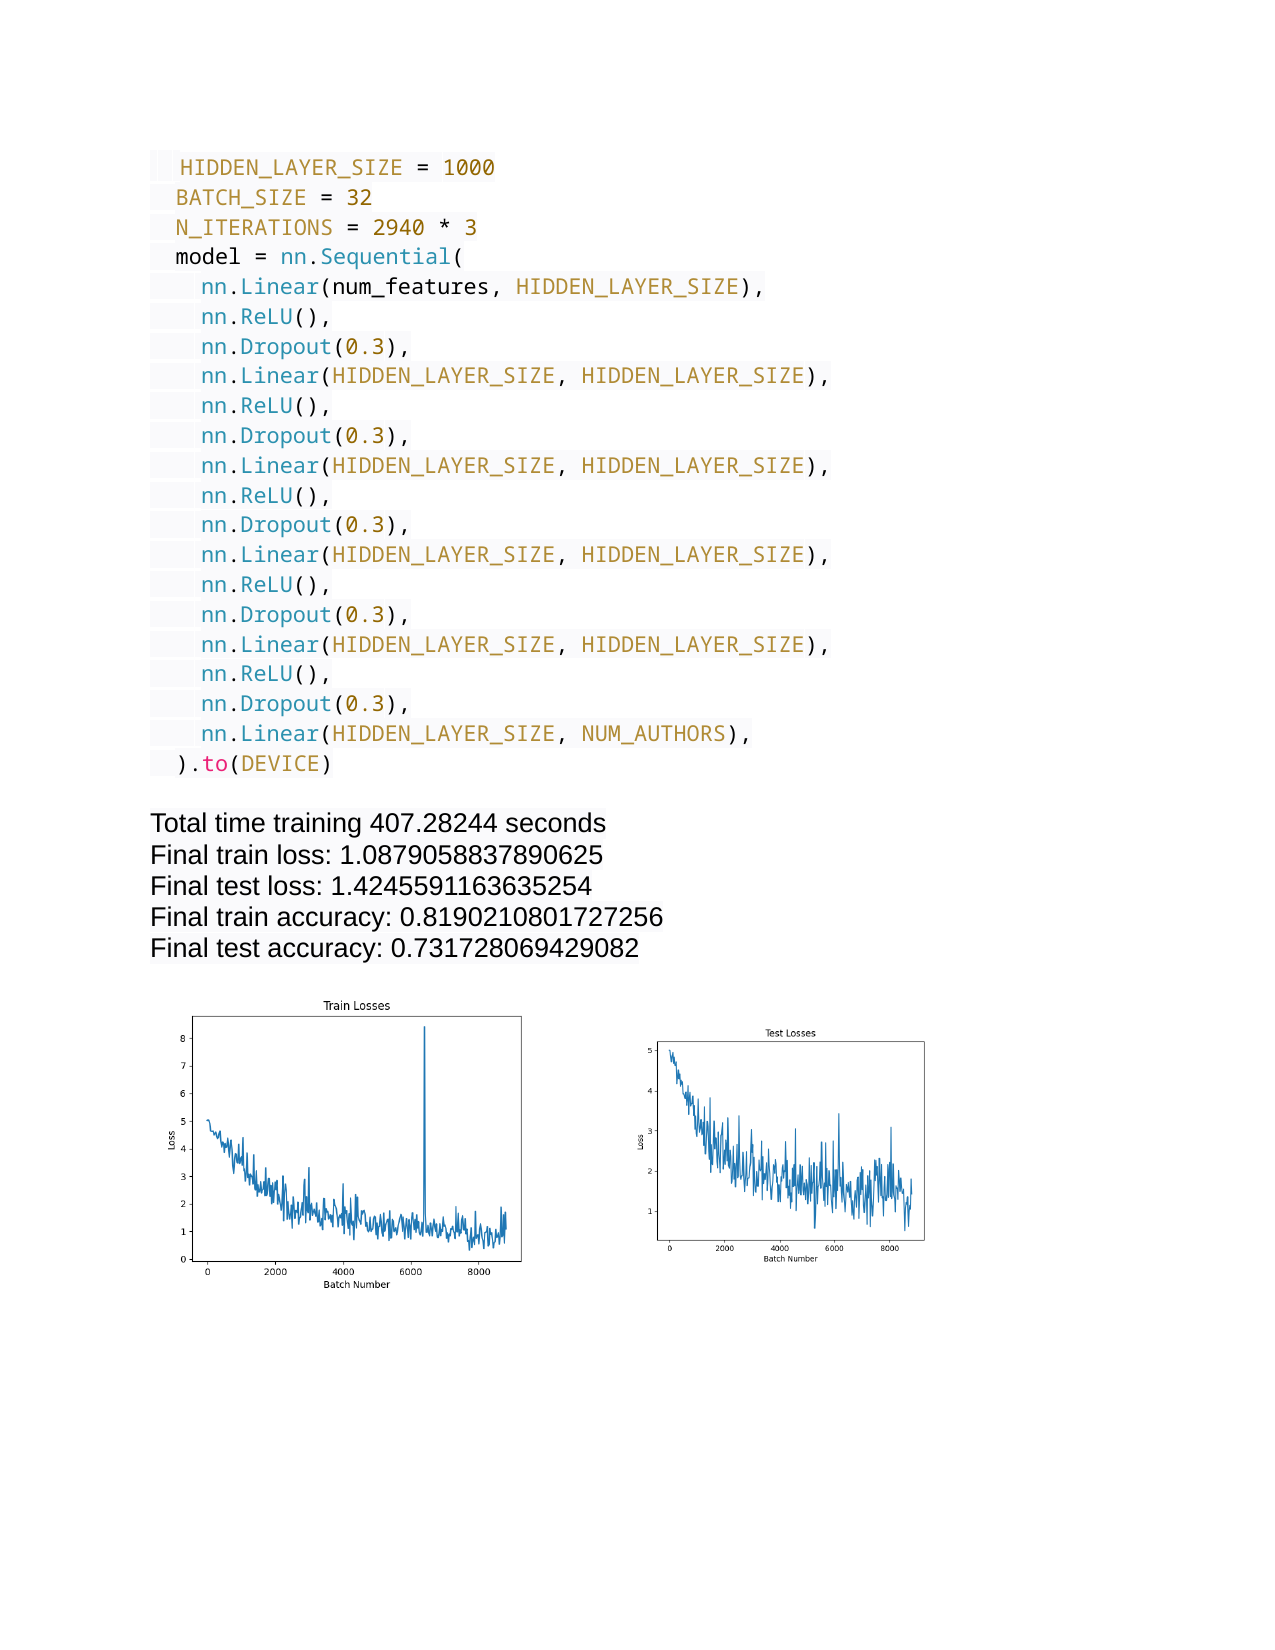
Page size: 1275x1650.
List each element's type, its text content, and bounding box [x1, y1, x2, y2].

text Final train loss: 1.0879058837890625 [150, 839, 1125, 870]
text nn.ReLU(), [150, 480, 1125, 509]
text ).to(DEVICE) [150, 748, 1125, 778]
text Final test loss: 1.4245591163635254 [150, 870, 1125, 901]
text nn.Dropout(0.3), [150, 331, 1125, 361]
picture [139, 977, 563, 1296]
text nn.Dropout(0.3), [150, 509, 1125, 539]
text nn.Linear(HIDDEN_LAYER_SIZE, HIDDEN_LAYER_SIZE), [150, 361, 1125, 390]
text nn.ReLU(), [150, 390, 1125, 420]
text BATCH_SIZE = 32 [150, 182, 1125, 212]
text Final train accuracy: 0.8190210801727256 [150, 901, 1125, 932]
text nn.Linear(HIDDEN_LAYER_SIZE, NUM_AUTHORS), [150, 718, 1125, 748]
text model = nn.Sequential( [150, 241, 1125, 271]
text nn.ReLU(), [150, 658, 1125, 688]
text Total time training 407.28244 seconds [150, 807, 1125, 839]
text Final test accuracy: 0.731728069429082 [150, 932, 1125, 964]
text nn.Linear(HIDDEN_LAYER_SIZE, HIDDEN_LAYER_SIZE), [150, 450, 1125, 480]
text N_ITERATIONS = 2940 * 3 [150, 212, 1125, 241]
text nn.Dropout(0.3), [150, 420, 1125, 450]
text nn.Dropout(0.3), [150, 688, 1125, 718]
text nn.ReLU(), [150, 569, 1125, 599]
text nn.Dropout(0.3), [150, 599, 1125, 629]
picture [614, 1010, 958, 1268]
text nn.Linear(HIDDEN_LAYER_SIZE, HIDDEN_LAYER_SIZE), [150, 539, 1125, 569]
text nn.Linear(HIDDEN_LAYER_SIZE, HIDDEN_LAYER_SIZE), [150, 629, 1125, 658]
text nn.ReLU(), [150, 301, 1125, 331]
text HIDDEN_LAYER_SIZE = 1000 [150, 150, 1125, 182]
text nn.Linear(num_features, HIDDEN_LAYER_SIZE), [150, 271, 1125, 301]
